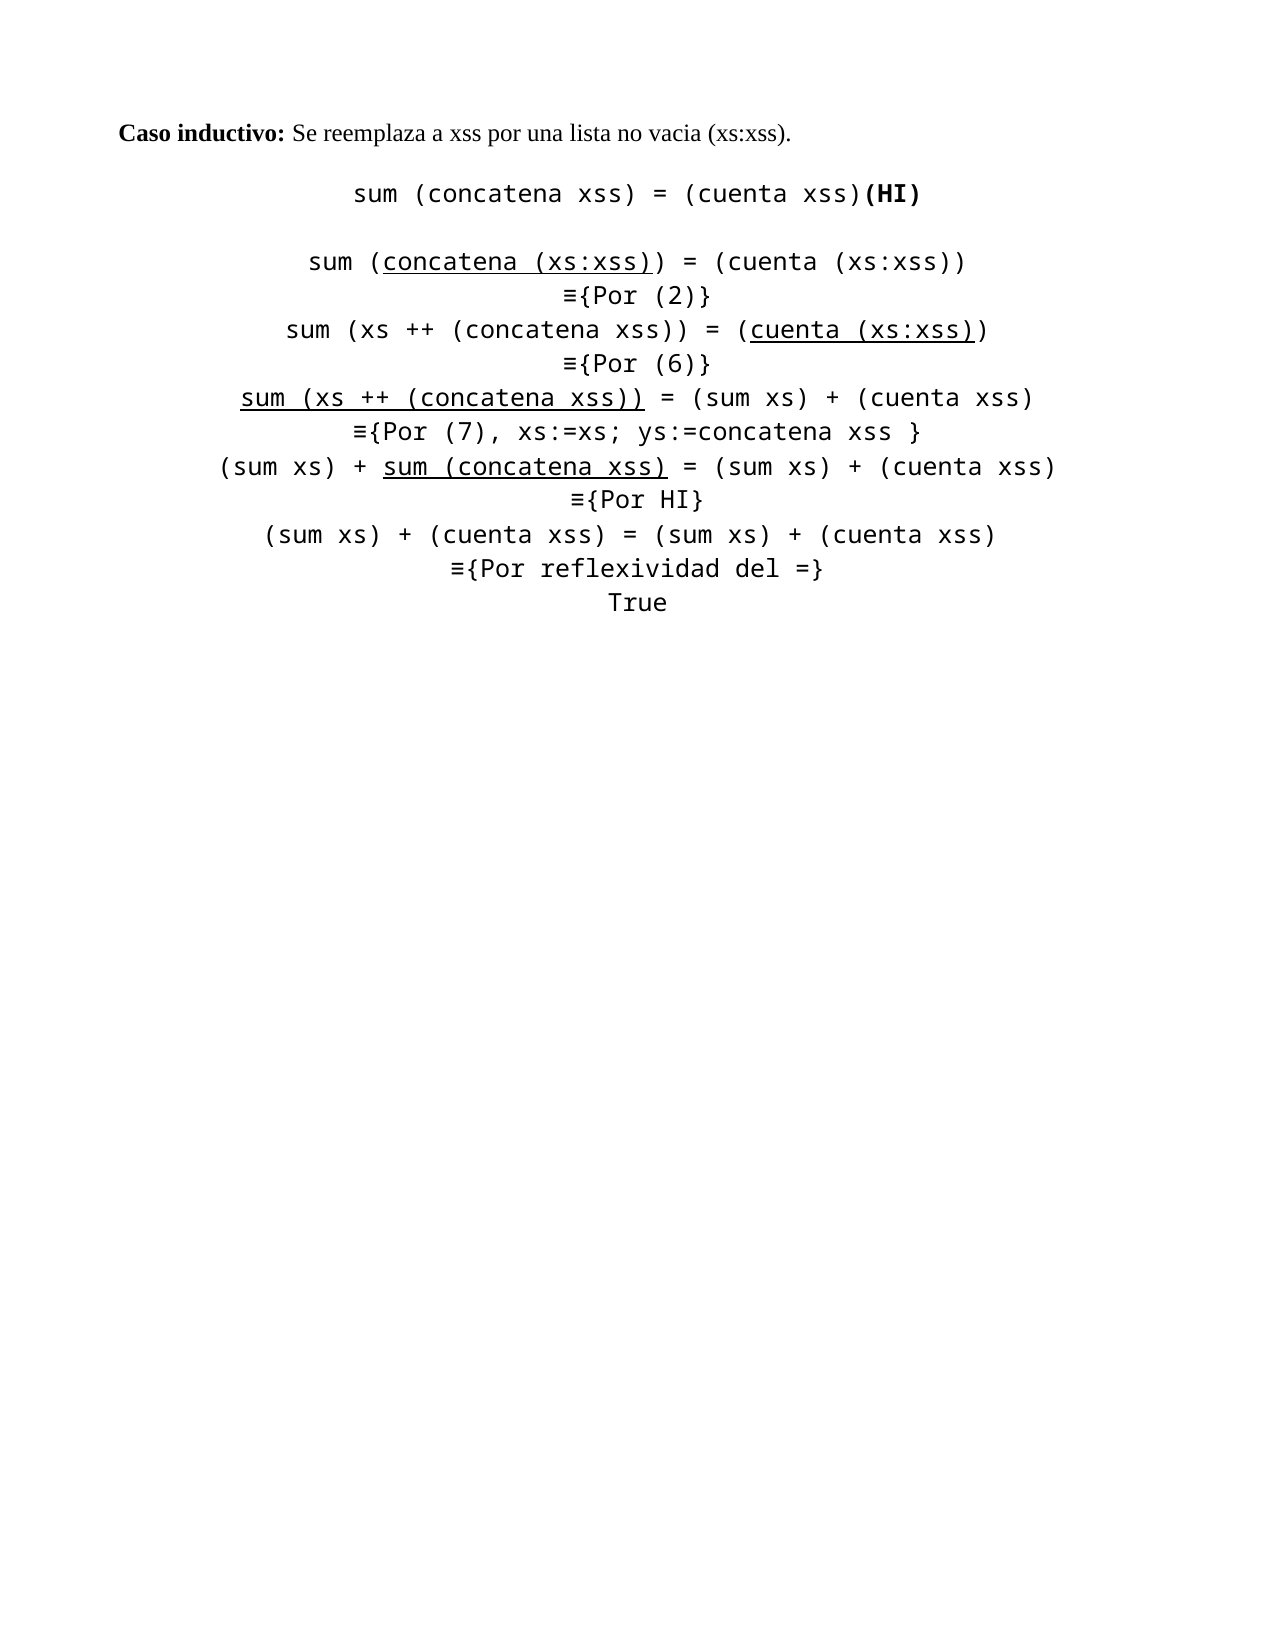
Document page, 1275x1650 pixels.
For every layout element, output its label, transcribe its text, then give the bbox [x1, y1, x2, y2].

text ≡{Por HI} [118, 482, 1157, 516]
text (sum xs) + sum (concatena xss) = (sum xs) + (cuenta xss) [118, 448, 1157, 482]
text sum (xs ++ (concatena xss)) = (cuenta (xs:xss)) [118, 312, 1157, 346]
text True [118, 584, 1157, 618]
text ≡{Por (7), xs:=xs; ys:=concatena xss } [118, 414, 1157, 448]
text sum (xs ++ (concatena xss)) = (sum xs) + (cuenta xss) [118, 380, 1157, 414]
text Caso inductivo: Se reemplaza a xss por una lista no vacia (xs:xss). [118, 118, 1157, 147]
text sum (concatena xss) = (cuenta xss)(HI) [118, 176, 1157, 210]
text ≡{Por (2)} [118, 278, 1157, 312]
text (sum xs) + (cuenta xss) = (sum xs) + (cuenta xss) [118, 516, 1157, 550]
text ≡{Por reflexividad del =} [118, 550, 1157, 584]
text ≡{Por (6)} [118, 346, 1157, 380]
text sum (concatena (xs:xss)) = (cuenta (xs:xss)) [118, 244, 1157, 278]
